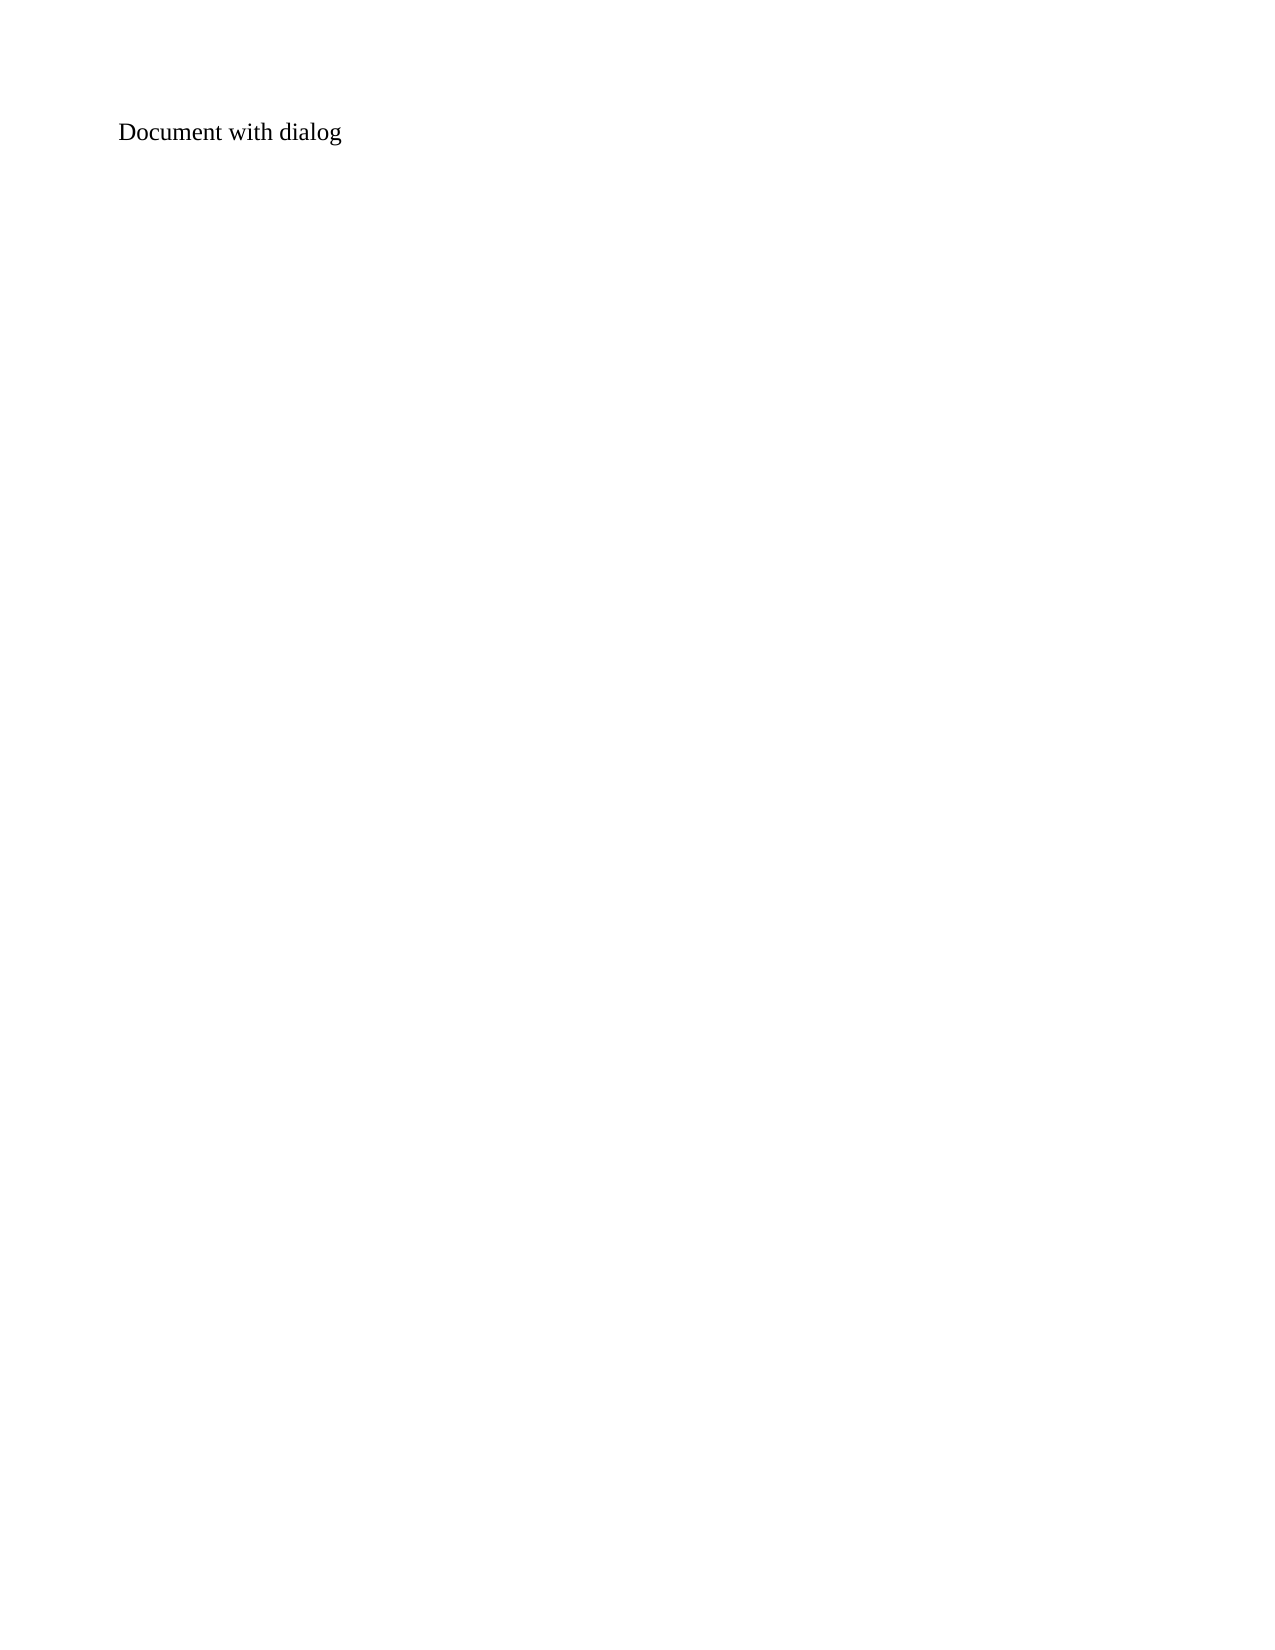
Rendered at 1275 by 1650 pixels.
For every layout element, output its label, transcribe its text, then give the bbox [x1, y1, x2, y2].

text Document with dialog [118, 118, 1157, 146]
